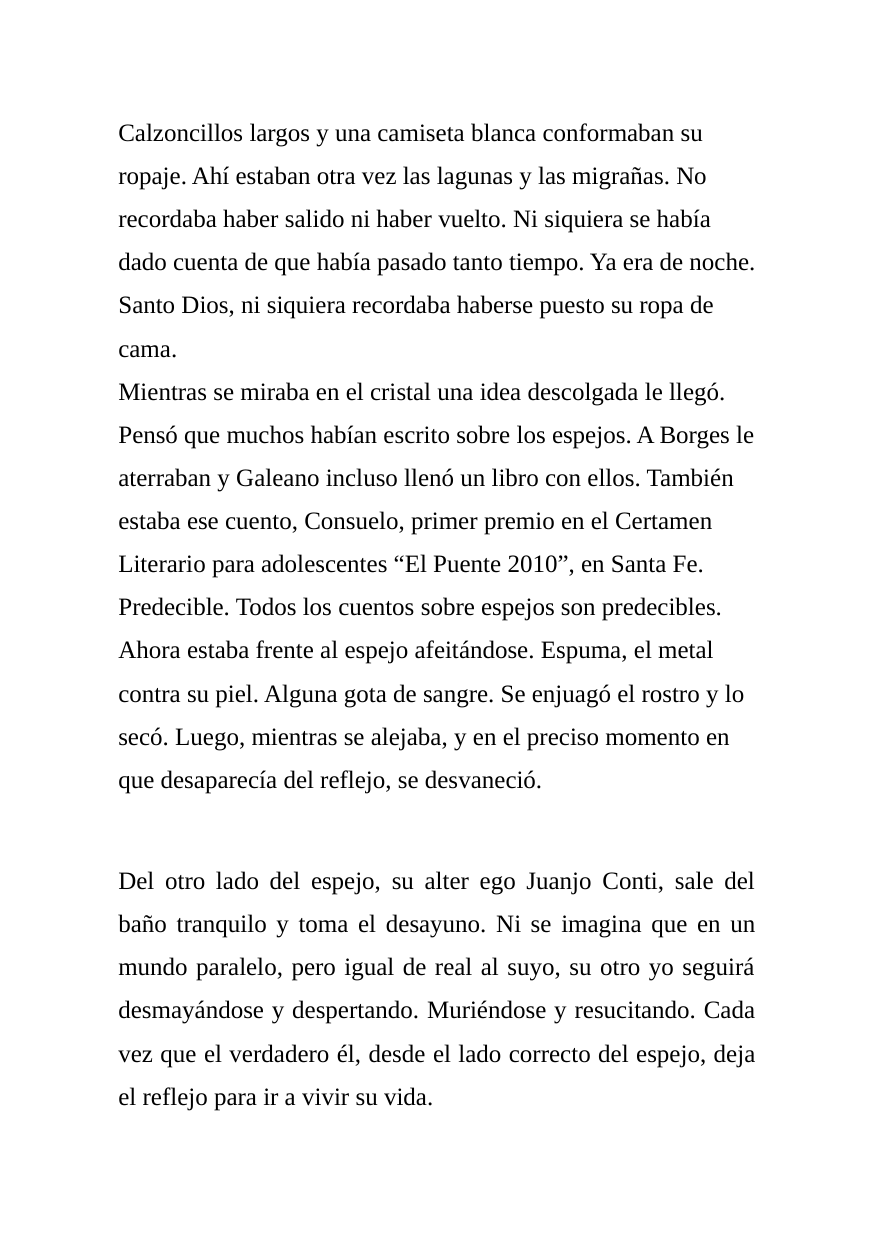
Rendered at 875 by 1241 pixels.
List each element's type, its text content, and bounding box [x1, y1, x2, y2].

text Del otro lado del espejo, su alter ego Juanjo Conti, sale del baño tranquilo y toma el desayuno. Ni se imagina que en un mundo paralelo, pero igual de real al suyo, su otro yo seguirá desmayándose y despertando. Muriéndose y resucitando. Cada vez que el verdadero él, desde el lado correcto del espejo, deja el reflejo para ir a vivir su vida. [118, 866, 756, 1111]
text Mientras se miraba en el cristal una idea descolgada le llegó. Pensó que muchos habían escrito sobre los espejos. A Borges le aterraban y Galeano incluso llenó un libro con ellos. También estaba ese cuento, Consuelo, primer premio en el Certamen Literario para adolescentes “El Puente 2010”, en Santa Fe. Predecible. Todos los cuentos sobre espejos son predecibles. [118, 377, 756, 621]
text Calzoncillos largos y una camiseta blanca conformaban su ropaje. Ahí estaban otra vez las lagunas y las migrañas. No recordaba haber salido ni haber vuelto. Ni siquiera se había dado cuenta de que había pasado tanto tiempo. Ya era de noche. Santo Dios, ni siquiera recordaba haberse puesto su ropa de cama. [118, 118, 756, 362]
text Ahora estaba frente al espejo afeitándose. Espuma, el metal contra su piel. Alguna gota de sangre. Se enjuagó el rostro y lo secó. Luego, mientras se alejaba, y en el preciso momento en que desaparecía del reflejo, se desvaneció. [118, 636, 756, 794]
